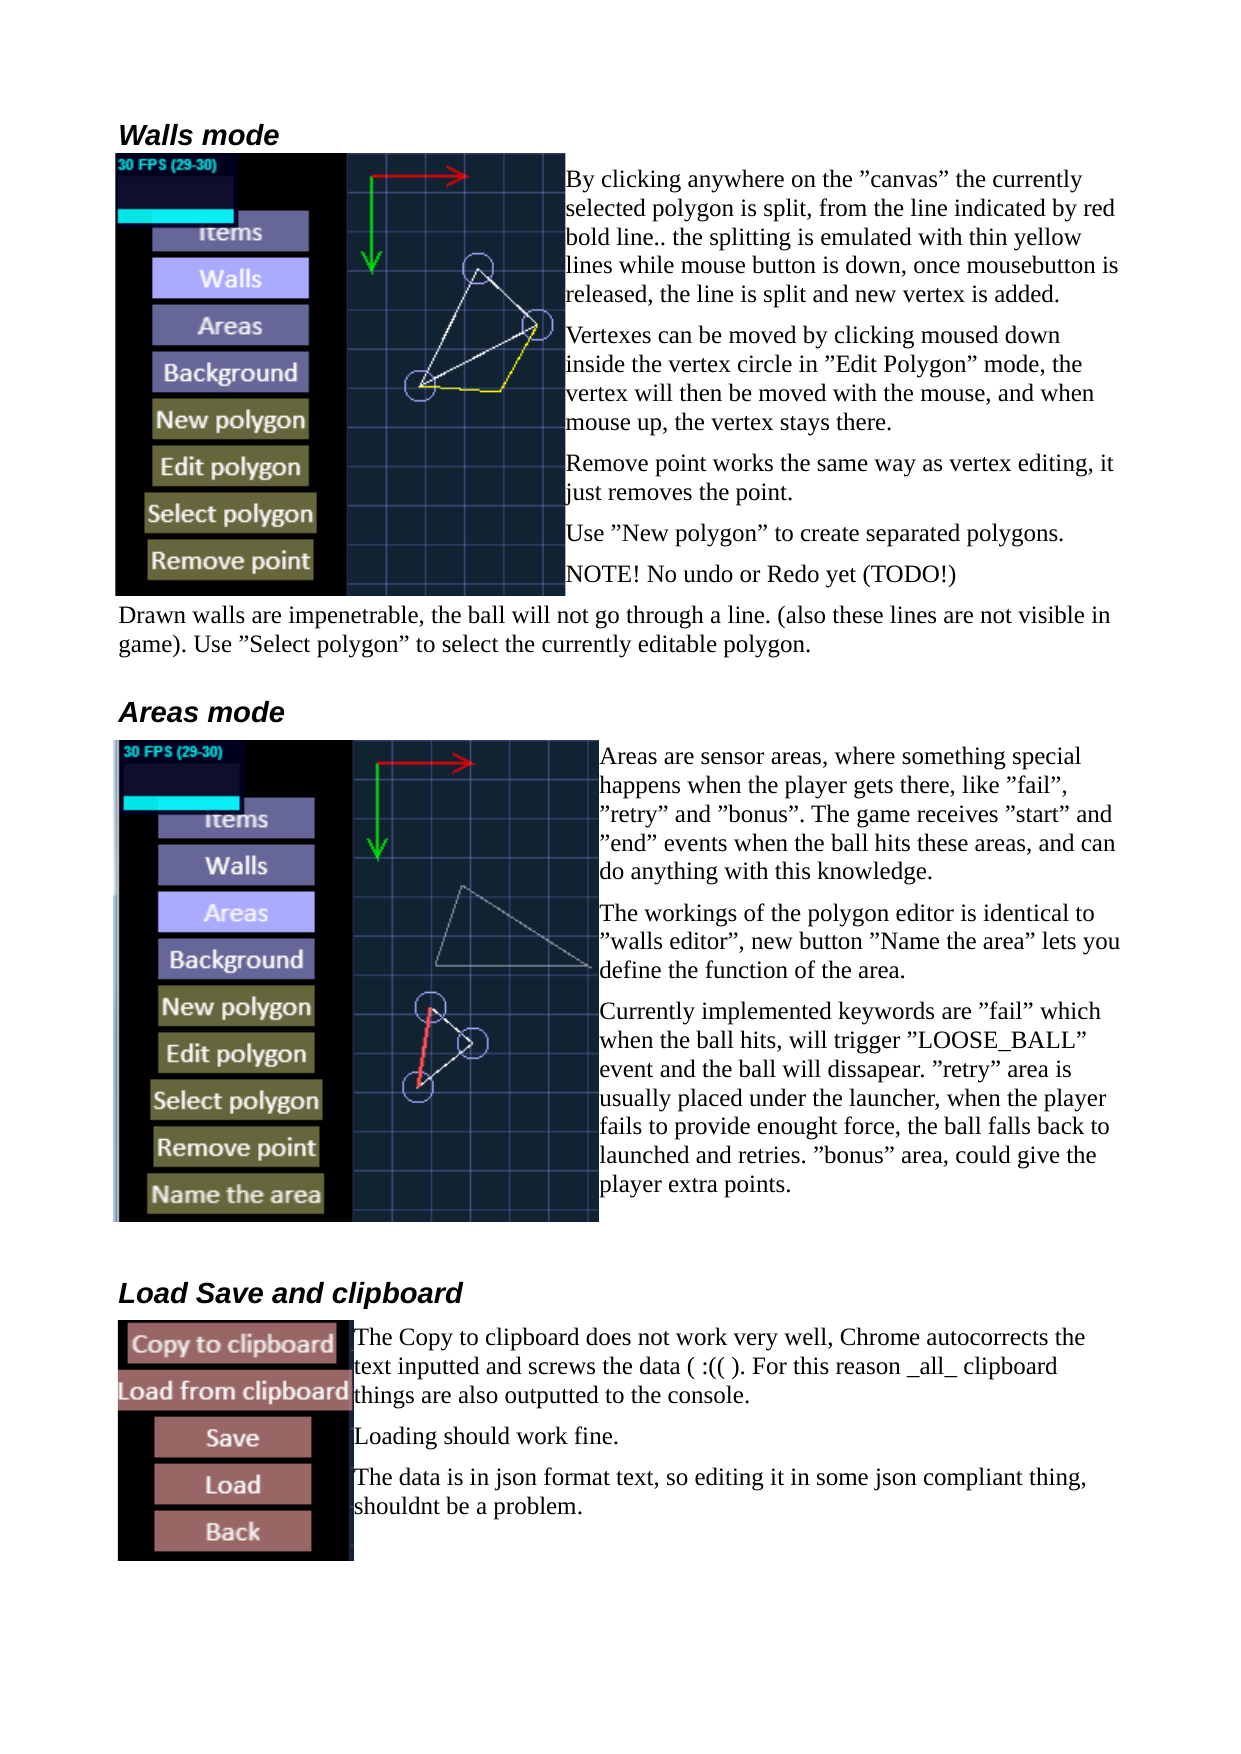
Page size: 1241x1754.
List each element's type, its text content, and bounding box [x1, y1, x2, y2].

text The workings of the polygon editor is identical to ”walls editor”, new button ”Name the area” lets you define the function of the area. [599, 898, 1122, 984]
picture [113, 740, 599, 1222]
text Vertexes can be moved by clicking moused down inside the vertex circle in ”Edit Polygon” mode, the vertex will then be moved with the mouse, and when mouse up, the vertex stays there. [566, 320, 1122, 435]
picture [115, 153, 566, 596]
text Remove point works the same way as vertex editing, it just removes the point. [566, 448, 1122, 505]
text Areas are sensor areas, where something special happens when the player gets there, like ”fail”, ”retry” and ”bonus”. The game receives ”start” and ”end” events when the ball hits these areas, and can do anything with this knowledge. [599, 741, 1122, 885]
text Use ”New polygon” to create separated polygons. [566, 518, 1122, 547]
text The data is in json format text, so editing it in some json compliant thing, shouldnt be a problem. [354, 1462, 1122, 1520]
text Drawn walls are impenetrable, the ball will not go through a line. (also these lines are not visible in game). Use ”Select polygon” to select the currently editable polygon. [118, 600, 1122, 658]
subtitle Load Save and clipboard [118, 1276, 1122, 1310]
subtitle Walls mode [118, 118, 1122, 152]
picture [117, 1320, 354, 1561]
text Loading should work fine. [354, 1421, 1122, 1450]
text By clicking anywhere on the ”canvas” the currently selected polygon is split, from the line indicated by red bold line.. the splitting is emulated with thin yellow lines while mouse button is down, once mousebutton is released, the line is split and new vertex is added. [566, 164, 1122, 308]
text Currently implemented keywords are ”fail” which when the ball hits, will trigger ”LOOSE_BALL” event and the ball will dissapear. ”retry” area is usually placed under the launcher, when the player fails to provide enought force, the ball falls back to launched and retries. ”bonus” area, could give the player extra points. [599, 996, 1122, 1198]
subtitle Areas mode [118, 695, 1122, 729]
text The Copy to clipboard does not work very well, Chrome autocorrects the text inputted and screws the data ( :(( ). For this reason _all_ clipboard things are also outputted to the console. [354, 1322, 1122, 1409]
text NOTE! No undo or Redo yet (TODO!) [566, 559, 1122, 588]
